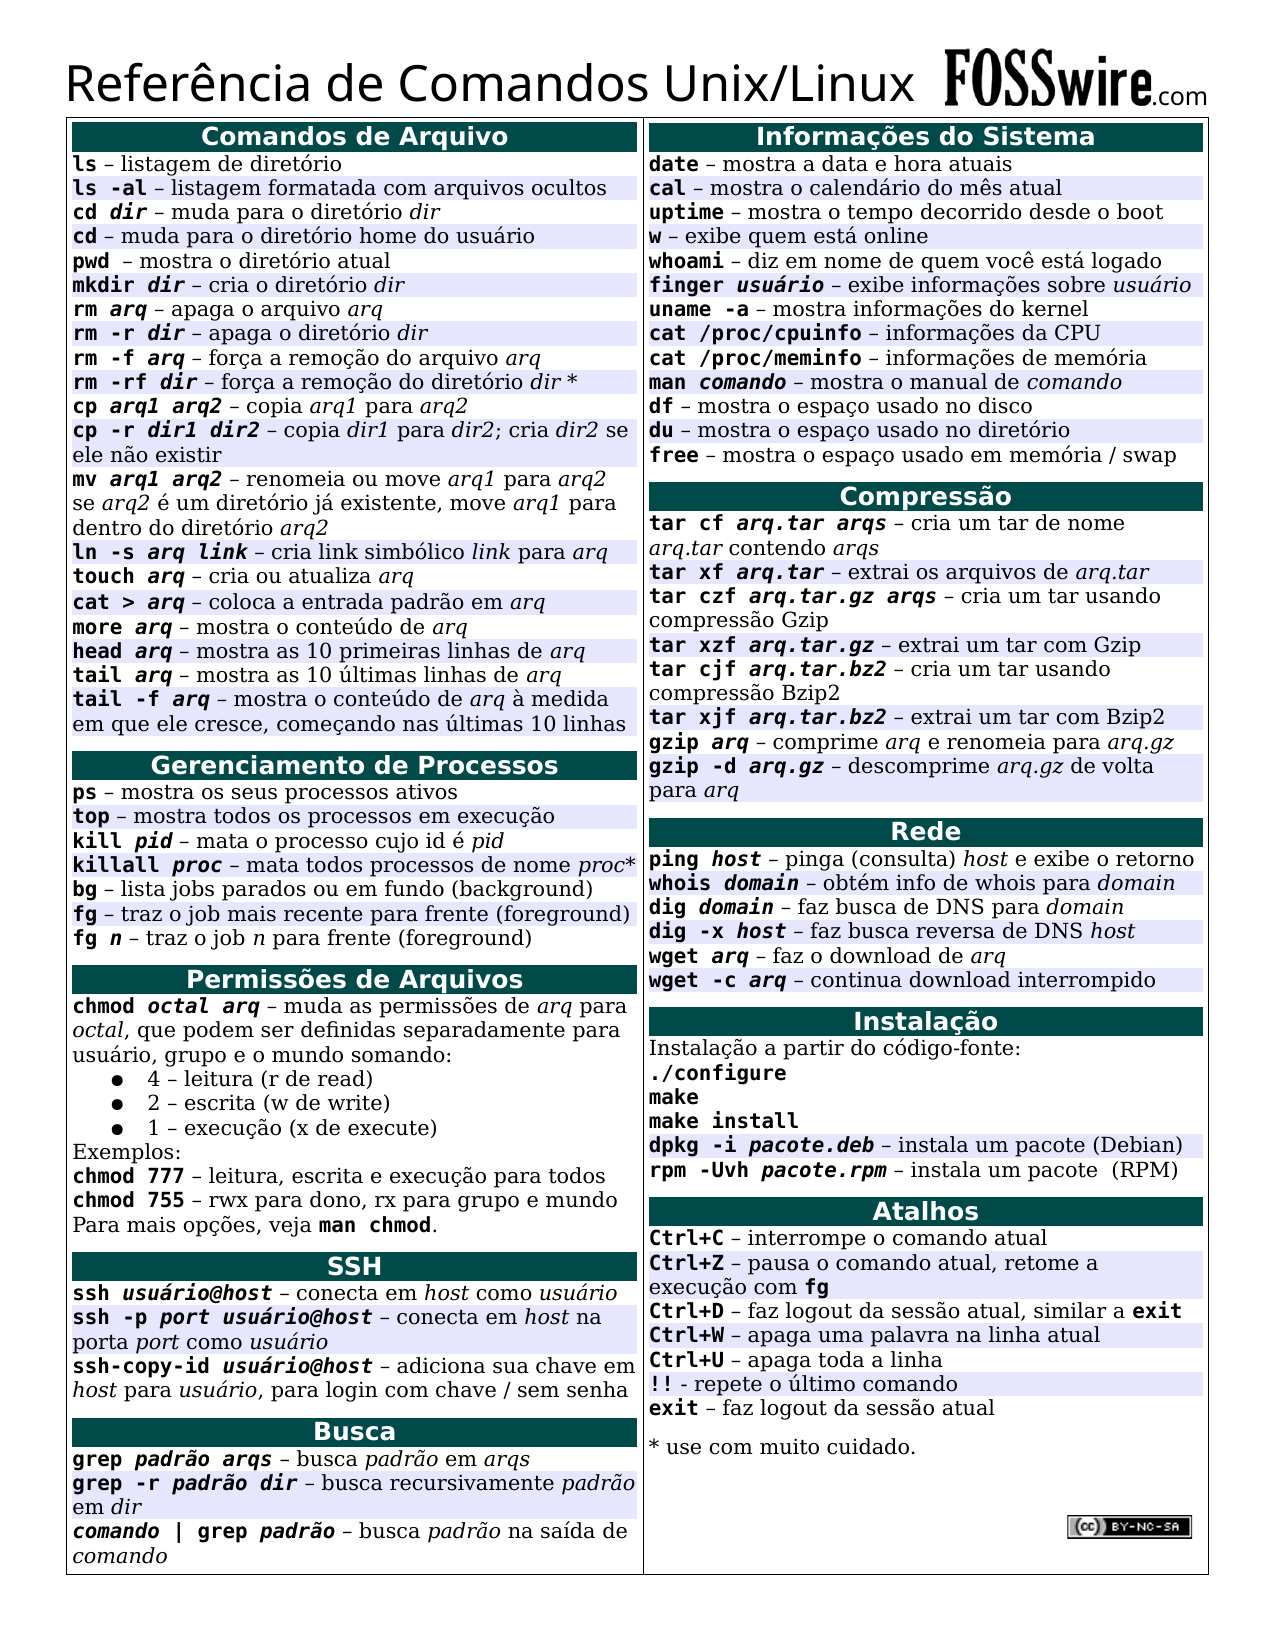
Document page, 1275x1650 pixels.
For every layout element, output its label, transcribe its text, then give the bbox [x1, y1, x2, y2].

table_header Gerenciamento de Processos [72, 751, 637, 780]
table_cell ps – mostra os seus processos ativos [72, 780, 637, 804]
table_cell ls – listagem de diretório [72, 152, 637, 176]
picture [944, 48, 1152, 106]
table_cell Ctrl+D – faz logout da sessão atual, similar a exit [649, 1299, 1203, 1323]
table_cell Instalação a partir do código-fonte: ./configure make make install [649, 1036, 1203, 1133]
table_cell cp arq1 arq2 – copia arq1 para arq2 [72, 394, 637, 418]
table_cell rm arq – apaga o arquivo arq [72, 297, 637, 321]
table_cell cat /proc/meminfo – informações de memória [649, 346, 1203, 370]
table_cell ls -al – listagem formatada com arquivos ocultos [72, 176, 637, 200]
table_cell whoami – diz em nome de quem você está logado [649, 249, 1203, 273]
table_cell fg – traz o job mais recente para frente (foreground) [72, 902, 637, 926]
table_cell bg – lista jobs parados ou em fundo (background) [72, 877, 637, 902]
table_header Permissões de Arquivos [72, 965, 637, 994]
table_cell pwd – mostra o diretório atual [72, 249, 637, 273]
table_cell uname -a – mostra informações do kernel [649, 297, 1203, 321]
table_cell uptime – mostra o tempo decorrido desde o boot [649, 200, 1203, 224]
table_cell cat > arq – coloca a entrada padrão em arq [72, 590, 637, 615]
table_cell ping host – pinga (consulta) host e exibe o retorno [649, 847, 1203, 871]
table_cell exit – faz logout da sessão atual [649, 1396, 1203, 1420]
table_header Rede [649, 818, 1203, 847]
table_cell ssh usuário@host – conecta em host como usuário [72, 1281, 637, 1305]
table_cell kill pid – mata o processo cujo id é pid [72, 829, 637, 853]
table_cell cd dir – muda para o diretório dir [72, 200, 637, 224]
table_header Informações do Sistema [649, 123, 1203, 152]
table_header Instalação [649, 1007, 1203, 1036]
table_cell killall proc – mata todos processos de nome proc* [72, 853, 637, 877]
table_cell df – mostra o espaço usado no disco [649, 394, 1203, 418]
table_cell tar xzf arq.tar.gz – extrai um tar com Gzip [649, 633, 1203, 657]
table_cell mv arq1 arq2 – renomeia ou move arq1 para arq2 se arq2 é um diretório já existente, move arq1 para dentro do diretório arq2 [72, 467, 637, 540]
table_cell dpkg -i pacote.deb – instala um pacote (Debian) [649, 1134, 1203, 1158]
table_cell finger usuário – exibe informações sobre usuário [649, 273, 1203, 297]
table_cell cp -r dir1 dir2 – copia dir1 para dir2; cria dir2 se ele não existir [72, 419, 637, 467]
table_cell !! - repete o último comando [649, 1372, 1203, 1396]
table_header [67, 118, 643, 1574]
table_cell ssh-copy-id usuário@host – adiciona sua chave em host para usuário, para login com chave / sem senha [72, 1354, 637, 1402]
table_header * use com muito cuidado. [644, 118, 1208, 1574]
table_cell ln -s arq link – cria link simbólico link para arq [72, 540, 637, 564]
table_cell wget arq – faz o download de arq [649, 944, 1203, 968]
table_header SSH [72, 1252, 637, 1281]
table_header Busca [72, 1418, 637, 1447]
table_cell tar xf arq.tar – extrai os arquivos de arq.tar [649, 560, 1203, 584]
table_cell tar cjf arq.tar.bz2 – cria um tar usando compressão Bzip2 [649, 657, 1203, 705]
table_header .com [931, 49, 1208, 117]
table_cell dig domain – faz busca de DNS para domain [649, 895, 1203, 919]
table_cell grep padrão arqs – busca padrão em arqs [72, 1447, 637, 1471]
table_cell chmod octal arq – muda as permissões de arq para octal, que podem ser definidas separadamente para usuário, grupo e o mundo somando: 4 – leitura (r de read) 2 – escrita (w de write) 1 – execução (x de execute) Exemplos: chmod 777 – leitura, escrita e execução para todos chmod 755 – rwx para dono, rx para grupo e mundo Para mais opções, veja man chmod. [72, 994, 637, 1237]
table_cell dig -x host – faz busca reversa de DNS host [649, 920, 1203, 944]
table_cell Ctrl+Z – pausa o comando atual, retome a execução com fg [649, 1251, 1203, 1299]
table_cell cal – mostra o calendário do mês atual [649, 176, 1203, 200]
table_cell cd – muda para o diretório home do usuário [72, 224, 637, 249]
table_cell tar cf arq.tar arqs – cria um tar de nome arq.tar contendo arqs [649, 511, 1203, 560]
table_cell fg n – traz o job n para frente (foreground) [72, 926, 637, 950]
table_cell man comando – mostra o manual de comando [649, 370, 1203, 394]
table_cell tail arq – mostra as 10 últimas linhas de arq [72, 663, 637, 687]
table_cell rm -f arq – força a remoção do arquivo arq [72, 346, 637, 370]
table_cell Ctrl+U – apaga toda a linha [649, 1348, 1203, 1372]
table_cell rm -rf dir – força a remoção do diretório dir * [72, 370, 637, 394]
table_cell ssh -p port usuário@host – conecta em host na porta port como usuário [72, 1305, 637, 1354]
table_cell du – mostra o espaço usado no diretório [649, 419, 1203, 443]
table_header Atalhos [649, 1197, 1203, 1226]
table_cell date – mostra a data e hora atuais [649, 152, 1203, 176]
table_cell Ctrl+W – apaga uma palavra na linha atual [649, 1323, 1203, 1348]
table_header Referência de Comandos Unix/Linux [64, 49, 931, 117]
table_cell rm -r dir – apaga o diretório dir [72, 321, 637, 346]
table_cell comando | grep padrão – busca padrão na saída de comando [72, 1520, 637, 1568]
table_cell mkdir dir – cria o diretório dir [72, 273, 637, 297]
table_header Compressão [649, 482, 1203, 511]
table_cell touch arq – cria ou atualiza arq [72, 564, 637, 590]
table_cell Ctrl+C – interrompe o comando atual [649, 1226, 1203, 1251]
table_cell gzip arq – comprime arq e renomeia para arq.gz [649, 730, 1203, 754]
table_cell cat /proc/cpuinfo – informações da CPU [649, 321, 1203, 346]
table_cell whois domain – obtém info de whois para domain [649, 871, 1203, 895]
table_cell free – mostra o espaço usado em memória / swap [649, 443, 1203, 467]
picture [1067, 1515, 1193, 1539]
table_cell tar czf arq.tar.gz arqs – cria um tar usando compressão Gzip [649, 584, 1203, 633]
table_cell top – mostra todos os processos em execução [72, 805, 637, 829]
table_cell more arq – mostra o conteúdo de arq [72, 615, 637, 639]
table_cell grep -r padrão dir – busca recursivamente padrão em dir [72, 1471, 637, 1519]
table_cell head arq – mostra as 10 primeiras linhas de arq [72, 639, 637, 663]
table_cell rpm -Uvh pacote.rpm – instala um pacote (RPM) [649, 1158, 1203, 1182]
table_cell w – exibe quem está online [649, 224, 1203, 249]
